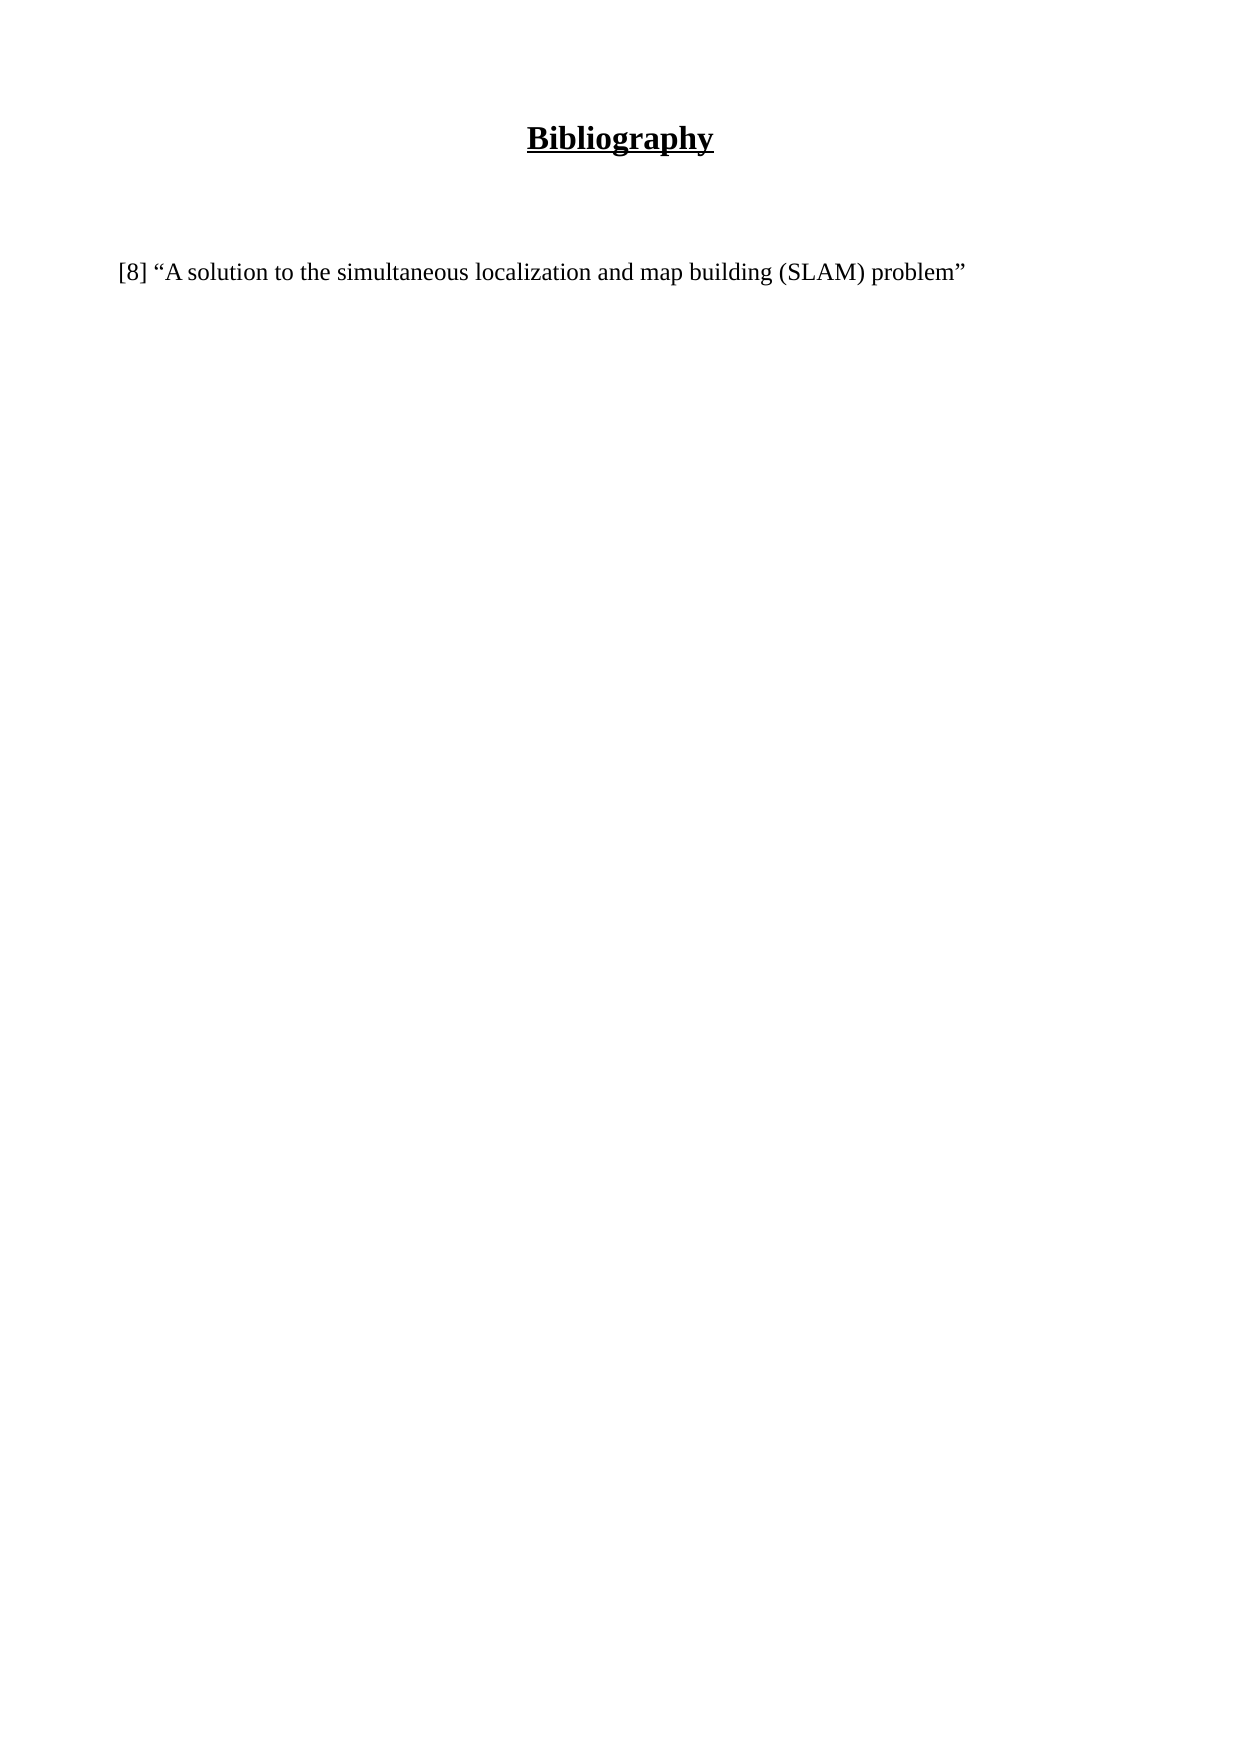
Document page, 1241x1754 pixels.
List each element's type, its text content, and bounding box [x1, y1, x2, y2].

text [8] “A solution to the simultaneous localization and map building (SLAM) problem” [118, 257, 1122, 286]
text Bibliography [118, 118, 1122, 156]
